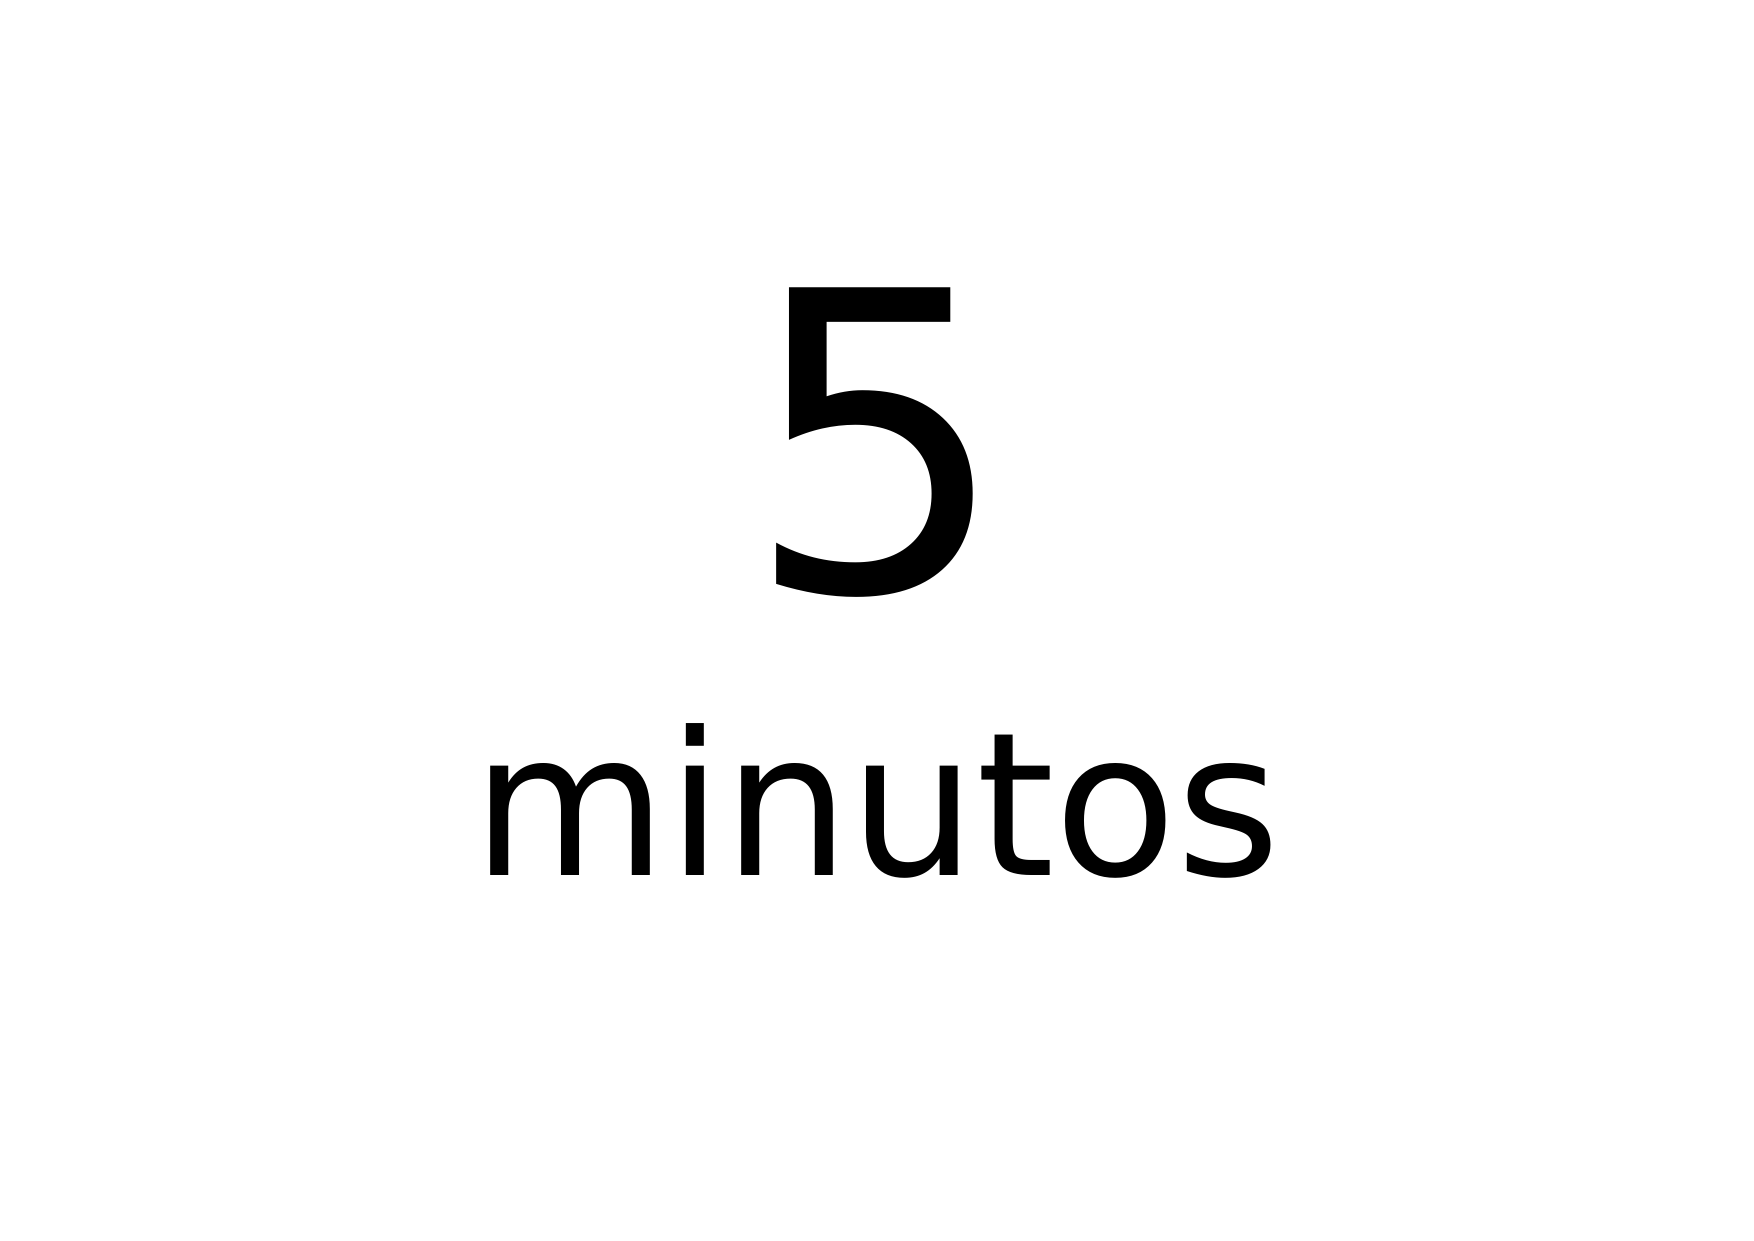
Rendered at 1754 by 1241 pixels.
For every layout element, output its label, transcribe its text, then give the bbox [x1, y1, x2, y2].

text 5 minutos [59, 204, 1695, 922]
